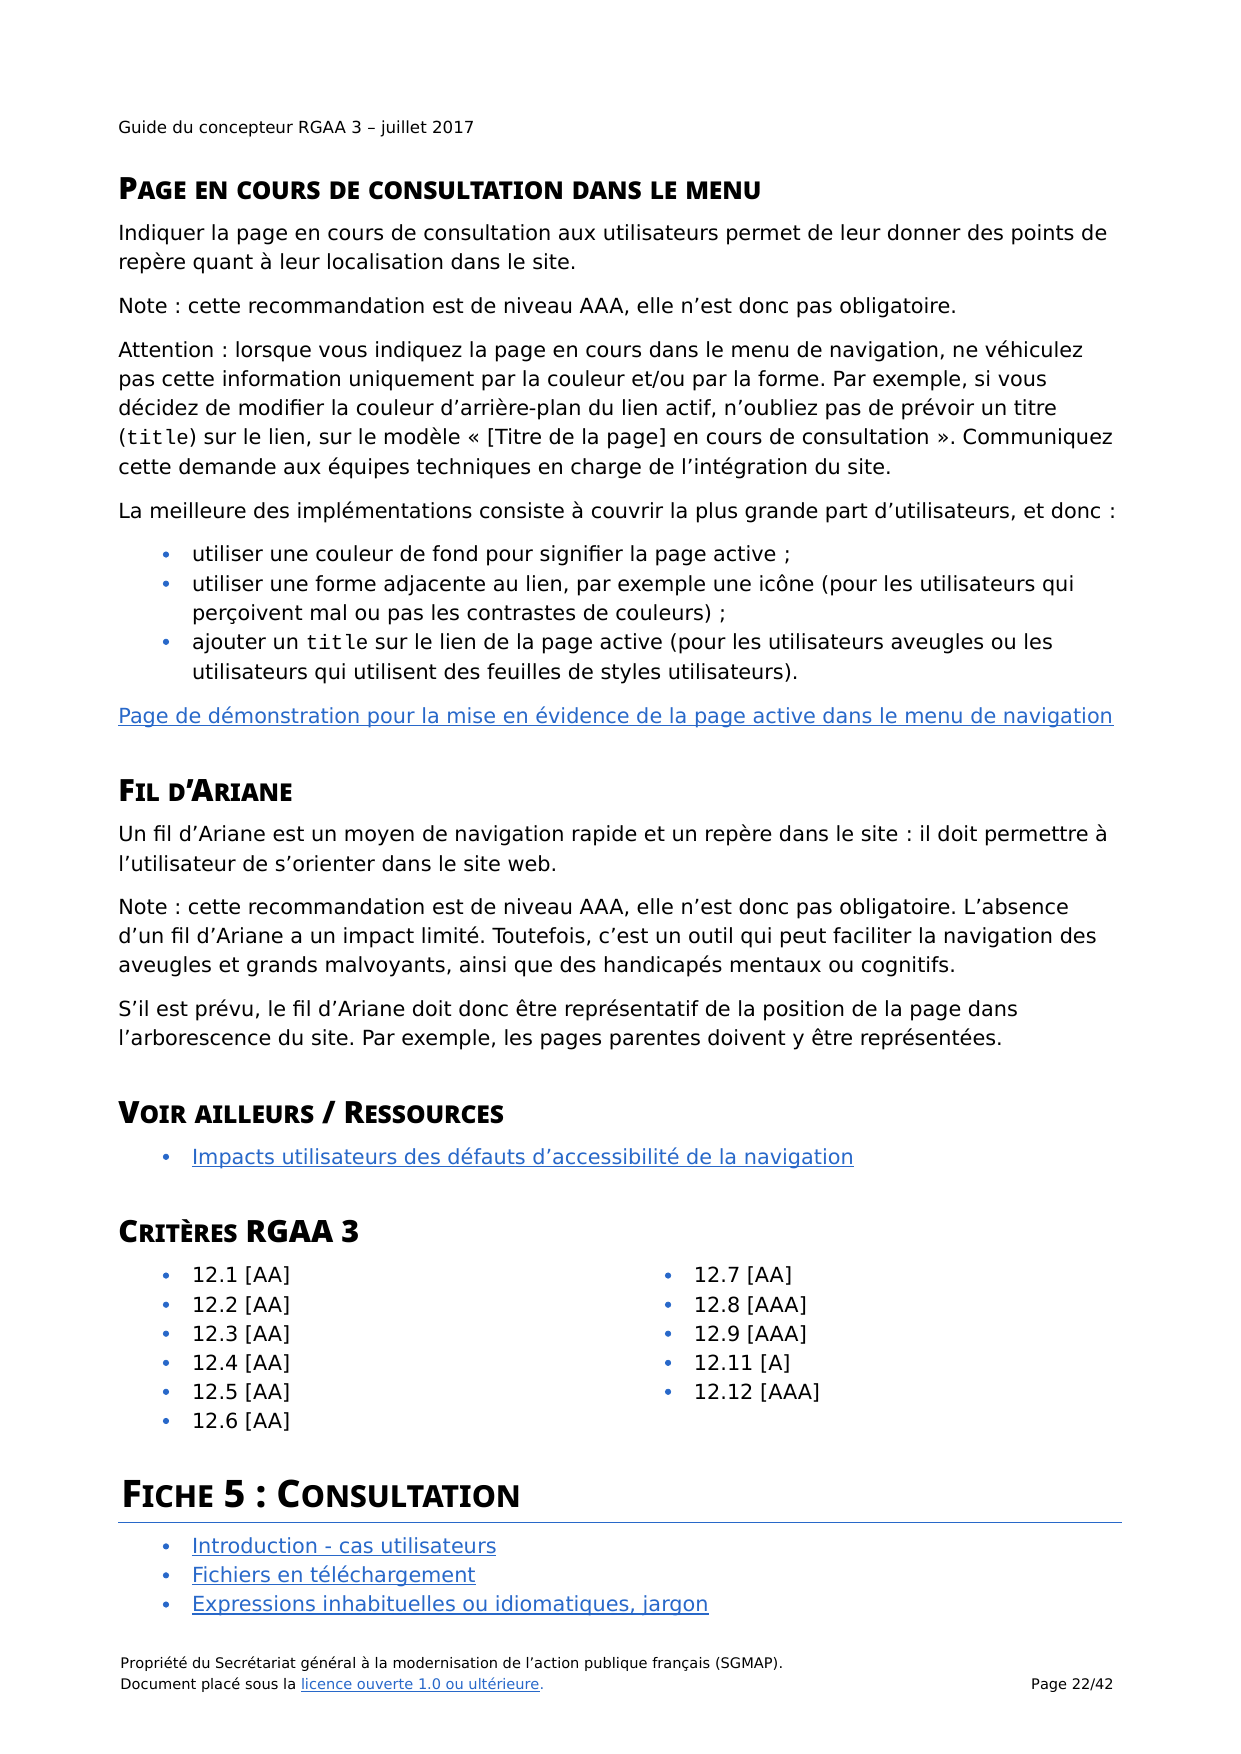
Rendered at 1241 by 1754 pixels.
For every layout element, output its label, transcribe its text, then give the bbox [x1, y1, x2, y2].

text Page de démonstration pour la mise en évidence de la page active dans le menu de navigation [118, 704, 1122, 728]
list 12.1 [AA] [162, 1263, 620, 1288]
text Attention : lorsque vous indiquez la page en cours dans le menu de navigation, ne véhiculez pas cette information uniquement par la couleur et/ou par la forme. Par exemple, si vous décidez de modifier la couleur d’arrière-plan du lien actif, n’oubliez pas de prévoir un titre (title) sur le lien, sur le modèle « [Titre de la page] en cours de consultation ». Communiquez cette demande aux équipes techniques en charge de l’intégration du site. [118, 338, 1122, 479]
list 12.2 [AA] [162, 1293, 620, 1317]
list Fichiers en téléchargement [162, 1563, 1122, 1588]
subtitle Critères RGAA 3 [118, 1209, 1122, 1251]
list 12.5 [AA] [162, 1380, 620, 1404]
subtitle Fil d’Ariane [118, 768, 1122, 810]
list 12.12 [AAA] [664, 1380, 1122, 1404]
text S’il est prévu, le fil d’Ariane doit donc être représentatif de la position de la page dans l’arborescence du site. Par exemple, les pages parentes doivent y être représentées. [118, 997, 1122, 1050]
list Expressions inhabituelles ou idiomatiques, jargon [162, 1592, 1122, 1617]
text La meilleure des implémentations consiste à couvrir la plus grande part d’utilisateurs, et donc : [118, 499, 1122, 523]
list Introduction - cas utilisateurs [162, 1534, 1122, 1558]
list 12.4 [AA] [162, 1351, 620, 1375]
subtitle Page en cours de consultation dans le menu [118, 167, 1122, 209]
list 12.7 [AA] [664, 1263, 1122, 1288]
subtitle Fiche 5 : Consultation [118, 1464, 1122, 1522]
list 12.8 [AAA] [664, 1293, 1122, 1317]
list 12.11 [A] [664, 1351, 1122, 1375]
text Note : cette recommandation est de niveau AAA, elle n’est donc pas obligatoire. [118, 294, 1122, 318]
list Impacts utilisateurs des défauts d’accessibilité de la navigation [162, 1145, 1122, 1169]
list 12.3 [AA] [162, 1322, 620, 1346]
subtitle Voir ailleurs / Ressources [118, 1091, 1122, 1132]
text Un fil d’Ariane est un moyen de navigation rapide et un repère dans le site : il doit permettre à l’utilisateur de s’orienter dans le site web. [118, 822, 1122, 876]
list 12.6 [AA] [162, 1409, 620, 1433]
text Indiquer la page en cours de consultation aux utilisateurs permet de leur donner des points de repère quant à leur localisation dans le site. [118, 221, 1122, 274]
text Note : cette recommandation est de niveau AAA, elle n’est donc pas obligatoire. L’absence d’un fil d’Ariane a un impact limité. Toutefois, c’est un outil qui peut faciliter la navigation des aveugles et grands malvoyants, ainsi que des handicapés mentaux ou cognitifs. [118, 895, 1122, 978]
list 12.9 [AAA] [664, 1322, 1122, 1346]
list utiliser une couleur de fond pour signifier la page active ; [162, 542, 1122, 567]
list ajouter un title sur le lien de la page active (pour les utilisateurs aveugles ou les utilisateurs qui utilisent des feuilles de styles utilisateurs). [162, 630, 1122, 684]
list utiliser une forme adjacente au lien, par exemple une icône (pour les utilisateurs qui perçoivent mal ou pas les contrastes de couleurs) ; [162, 572, 1122, 625]
